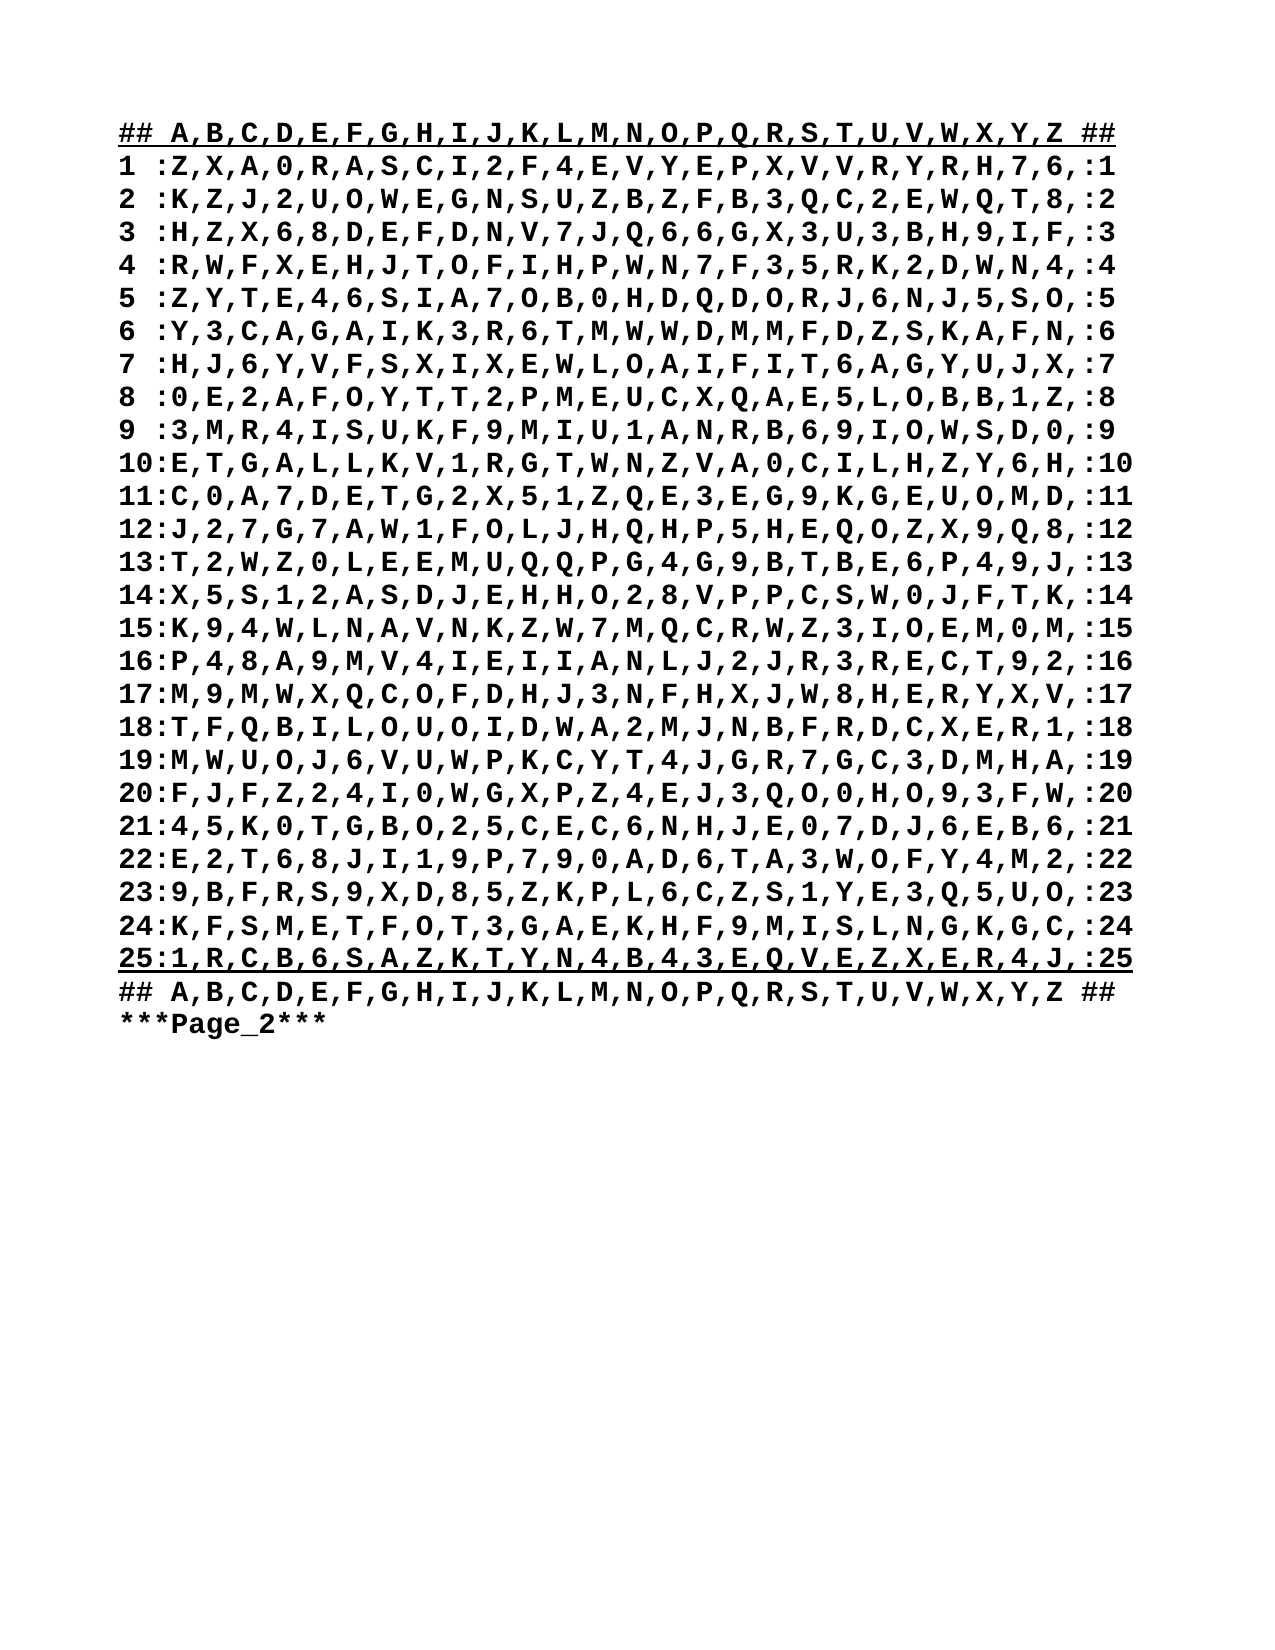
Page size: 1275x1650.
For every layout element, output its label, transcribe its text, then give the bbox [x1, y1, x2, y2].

text 6 :Y,3,C,A,G,A,I,K,3,R,6,T,M,W,W,D,M,M,F,D,Z,S,K,A,F,N,:6 [118, 316, 1157, 349]
text 14:X,5,S,1,2,A,S,D,J,E,H,H,O,2,8,V,P,P,C,S,W,0,J,F,T,K,:14 [118, 580, 1157, 613]
text 2 :K,Z,J,2,U,O,W,E,G,N,S,U,Z,B,Z,F,B,3,Q,C,2,E,W,Q,T,8,:2 [118, 184, 1157, 217]
text 5 :Z,Y,T,E,4,6,S,I,A,7,O,B,0,H,D,Q,D,O,R,J,6,N,J,5,S,O,:5 [118, 283, 1157, 316]
text 8 :0,E,2,A,F,O,Y,T,T,2,P,M,E,U,C,X,Q,A,E,5,L,O,B,B,1,Z,:8 [118, 382, 1157, 415]
text 19:M,W,U,O,J,6,V,U,W,P,K,C,Y,T,4,J,G,R,7,G,C,3,D,M,H,A,:19 [118, 746, 1157, 778]
text 10:E,T,G,A,L,L,K,V,1,R,G,T,W,N,Z,V,A,0,C,I,L,H,Z,Y,6,H,:10 [118, 448, 1157, 481]
text 15:K,9,4,W,L,N,A,V,N,K,Z,W,7,M,Q,C,R,W,Z,3,I,O,E,M,0,M,:15 [118, 613, 1157, 646]
text 9 :3,M,R,4,I,S,U,K,F,9,M,I,U,1,A,N,R,B,6,9,I,O,W,S,D,0,:9 [118, 415, 1157, 448]
text 16:P,4,8,A,9,M,V,4,I,E,I,I,A,N,L,J,2,J,R,3,R,E,C,T,9,2,:16 [118, 646, 1157, 679]
text ## A,B,C,D,E,F,G,H,I,J,K,L,M,N,O,P,Q,R,S,T,U,V,W,X,Y,Z ## [118, 977, 1157, 1010]
text 3 :H,Z,X,6,8,D,E,F,D,N,V,7,J,Q,6,6,G,X,3,U,3,B,H,9,I,F,:3 [118, 217, 1157, 250]
text 20:F,J,F,Z,2,4,I,0,W,G,X,P,Z,4,E,J,3,Q,O,0,H,O,9,3,F,W,:20 [118, 778, 1157, 812]
text 25:1,R,C,B,6,S,A,Z,K,T,Y,N,4,B,4,3,E,Q,V,E,Z,X,E,R,4,J,:25 [118, 944, 1157, 977]
text 12:J,2,7,G,7,A,W,1,F,O,L,J,H,Q,H,P,5,H,E,Q,O,Z,X,9,Q,8,:12 [118, 514, 1157, 547]
text 23:9,B,F,R,S,9,X,D,8,5,Z,K,P,L,6,C,Z,S,1,Y,E,3,Q,5,U,O,:23 [118, 878, 1157, 911]
text 24:K,F,S,M,E,T,F,O,T,3,G,A,E,K,H,F,9,M,I,S,L,N,G,K,G,C,:24 [118, 911, 1157, 944]
text 11:C,0,A,7,D,E,T,G,2,X,5,1,Z,Q,E,3,E,G,9,K,G,E,U,O,M,D,:11 [118, 481, 1157, 514]
text 22:E,2,T,6,8,J,I,1,9,P,7,9,0,A,D,6,T,A,3,W,O,F,Y,4,M,2,:22 [118, 844, 1157, 878]
text 17:M,9,M,W,X,Q,C,O,F,D,H,J,3,N,F,H,X,J,W,8,H,E,R,Y,X,V,:17 [118, 679, 1157, 712]
text 7 :H,J,6,Y,V,F,S,X,I,X,E,W,L,O,A,I,F,I,T,6,A,G,Y,U,J,X,:7 [118, 349, 1157, 382]
text 1 :Z,X,A,0,R,A,S,C,I,2,F,4,E,V,Y,E,P,X,V,V,R,Y,R,H,7,6,:1 [118, 151, 1157, 184]
text 21:4,5,K,0,T,G,B,O,2,5,C,E,C,6,N,H,J,E,0,7,D,J,6,E,B,6,:21 [118, 812, 1157, 844]
text 18:T,F,Q,B,I,L,O,U,O,I,D,W,A,2,M,J,N,B,F,R,D,C,X,E,R,1,:18 [118, 712, 1157, 746]
text 13:T,2,W,Z,0,L,E,E,M,U,Q,Q,P,G,4,G,9,B,T,B,E,6,P,4,9,J,:13 [118, 547, 1157, 580]
text ## A,B,C,D,E,F,G,H,I,J,K,L,M,N,O,P,Q,R,S,T,U,V,W,X,Y,Z ## [118, 118, 1157, 151]
text 4 :R,W,F,X,E,H,J,T,O,F,I,H,P,W,N,7,F,3,5,R,K,2,D,W,N,4,:4 [118, 250, 1157, 283]
text ***Page_2*** [118, 1010, 1157, 1043]
